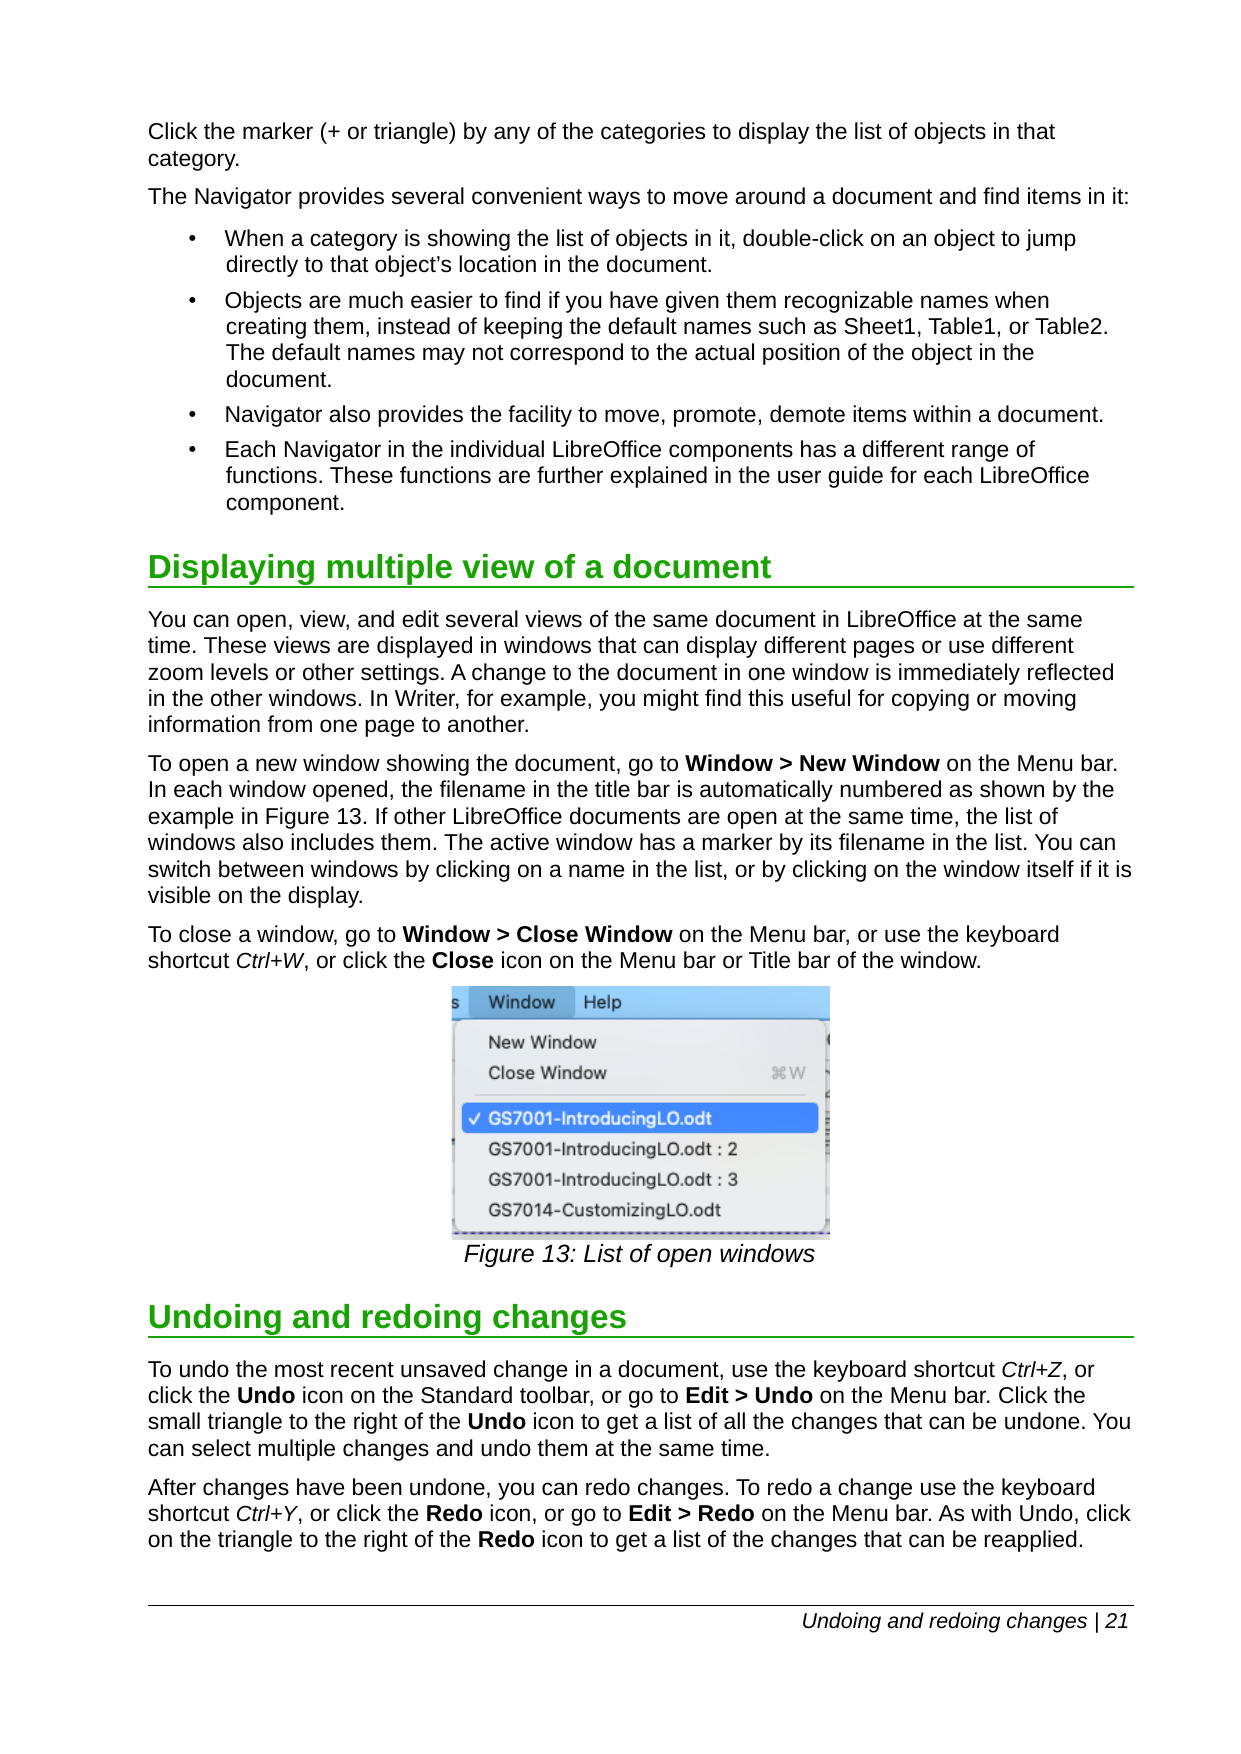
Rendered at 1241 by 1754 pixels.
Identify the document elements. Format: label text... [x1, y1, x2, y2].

text You can open, view, and edit several views of the same document in LibreOffice at the same time. These views are displayed in windows that can display different pages or use different zoom levels or other settings. A change to the document in one window is immediately reflected in the other windows. In Writer, for example, you might find this useful for copying or moving information from one page to another. [148, 606, 1134, 738]
list When a category is showing the list of objects in it, double-click on an object to jump directly to that object’s location in the document. [185, 222, 1134, 278]
text Click the marker (+ or triangle) by any of the categories to display the list of objects in that category. [148, 118, 1134, 171]
picture [451, 986, 830, 1240]
text To open a new window showing the document, go to Window > New Window on the Menu bar. In each window opened, the filename in the title bar is automatically numbered as shown by the example in Figure 13. If other LibreOffice documents are open at the same time, the list of windows also includes them. The active window has a marker by its filename in the list. You can switch between windows by clicking on a name in the list, or by clicking on the window itself if it is visible on the display. [148, 750, 1134, 908]
text To close a window, go to Window > Close Window on the Menu bar, or use the keyboard shortcut Ctrl+W, or click the Close icon on the Menu bar or Title bar of the window. [148, 921, 1134, 973]
text The Navigator provides several convenient ways to move around a document and find items in it: [148, 183, 1134, 210]
list Objects are much easier to find if you have given them recognizable names when creating them, instead of keeping the default names such as Sheet1, Table1, or Table2. The default names may not correspond to the actual position of the object in the document. [185, 284, 1134, 392]
subtitle Displaying multiple view of a document [148, 548, 1134, 586]
list Navigator also provides the facility to move, promote, demote items within a document. [185, 398, 1134, 427]
text Figure 13: List of open windows [452, 1240, 830, 1268]
list Each Navigator in the individual LibreOffice components has a different range of functions. These functions are further explained in the user guide for each LibreOffice component. [185, 433, 1134, 518]
subtitle Undoing and redoing changes [148, 1297, 1134, 1336]
text After changes have been undone, you can redo changes. To redo a change use the keyboard shortcut Ctrl+Y, or click the Redo icon, or go to Edit > Redo on the Menu bar. As with Undo, click on the triangle to the right of the Redo icon to get a list of the changes that can be reapplied. [148, 1473, 1134, 1553]
text To undo the most recent unsaved change in a document, use the keyboard shortcut Ctrl+Z, or click the Undo icon on the Standard toolbar, or go to Edit > Undo on the Menu bar. Click the small triangle to the right of the Undo icon to get a list of all the changes that can be undone. You can select multiple changes and undo them at the same time. [148, 1356, 1134, 1461]
